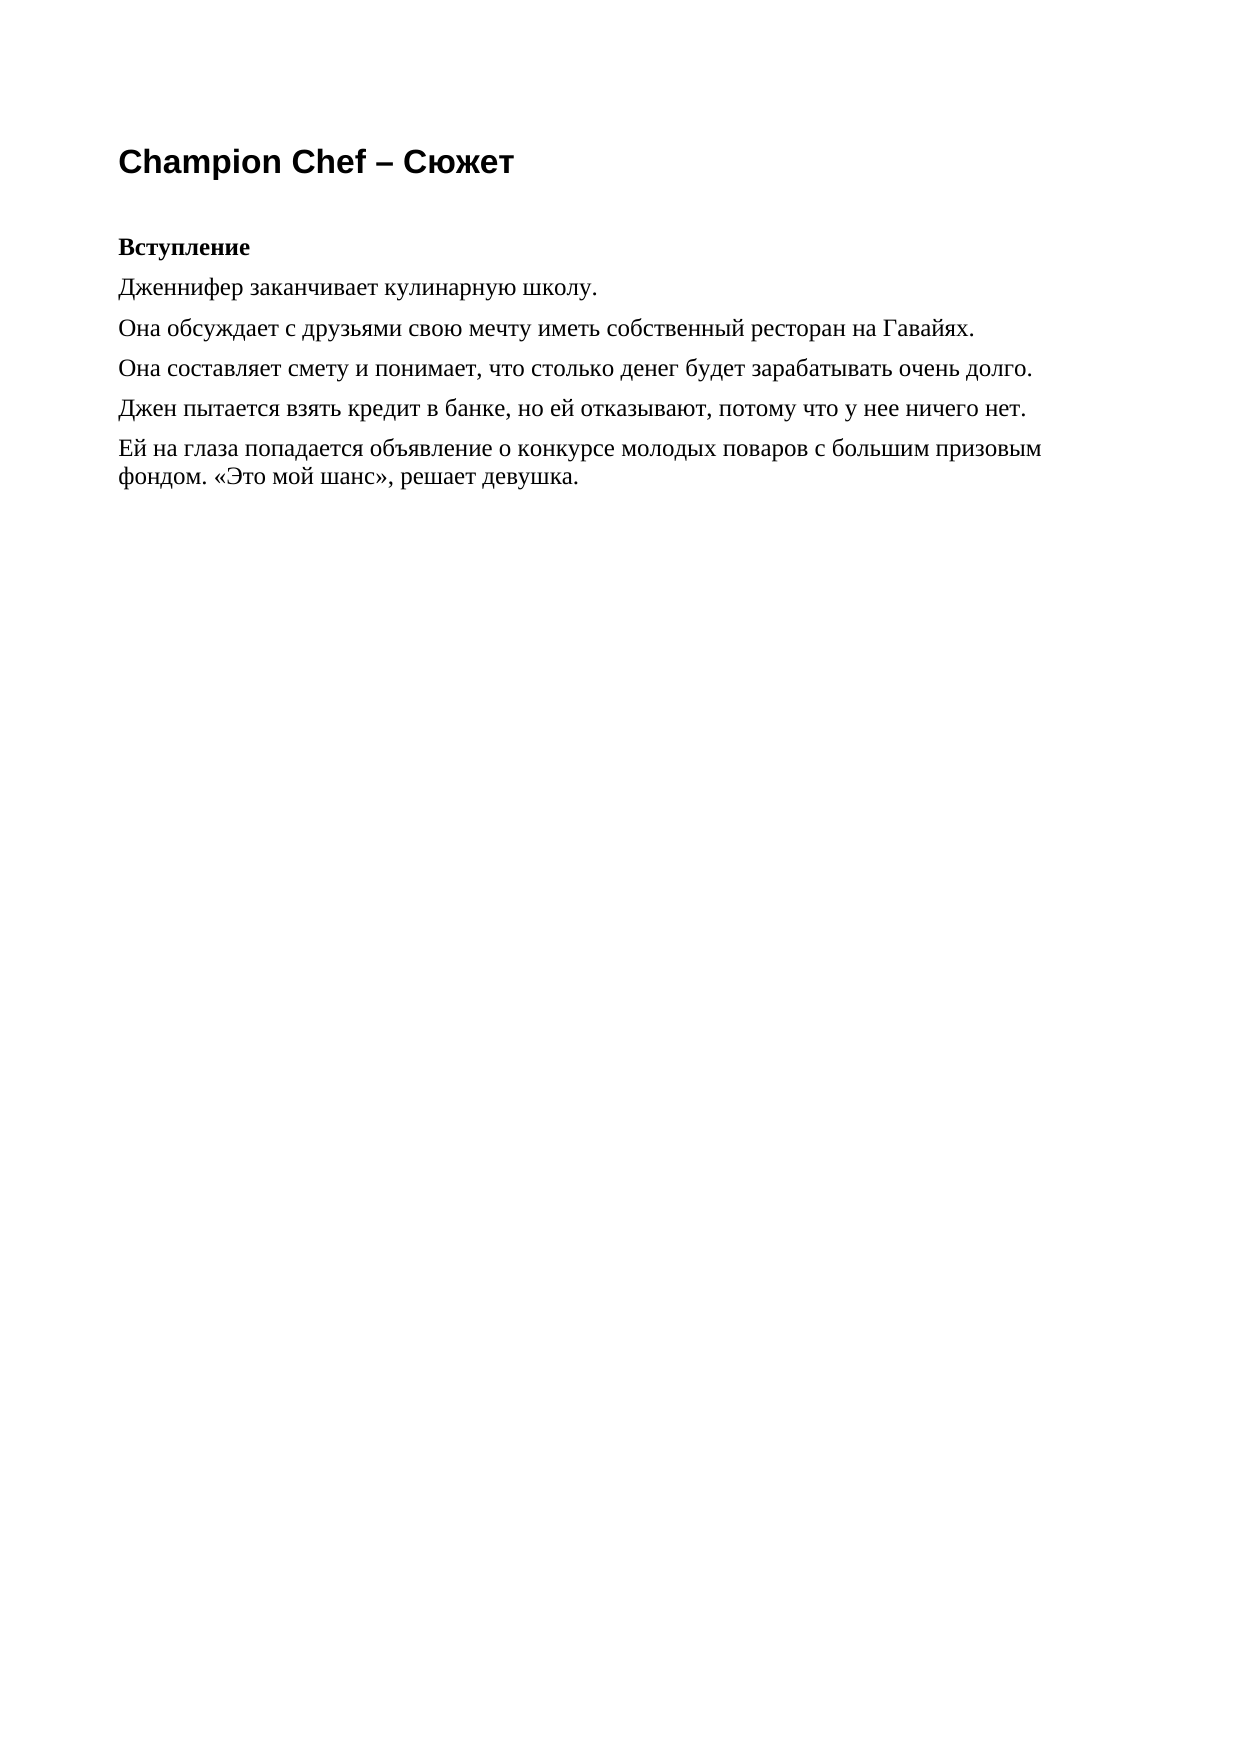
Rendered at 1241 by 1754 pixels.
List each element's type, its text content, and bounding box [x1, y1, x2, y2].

text Джен пытается взять кредит в банке, но ей отказывают, потому что у нее ничего нет. [118, 394, 1122, 422]
text Ей на глаза попадается объявление о конкурсе молодых поваров с большим призовым фондом. «Это мой шанс», решает девушка. [118, 434, 1122, 490]
text Она составляет смету и понимает, что столько денег будет зарабатывать очень долго. [118, 354, 1122, 382]
subtitle Champion Chef – Сюжет [118, 143, 1122, 181]
text Она обсуждает с друзьями свою мечту иметь собственный ресторан на Гавайях. [118, 314, 1122, 341]
text Вступление [118, 233, 1122, 261]
text Дженнифер заканчивает кулинарную школу. [118, 273, 1122, 301]
